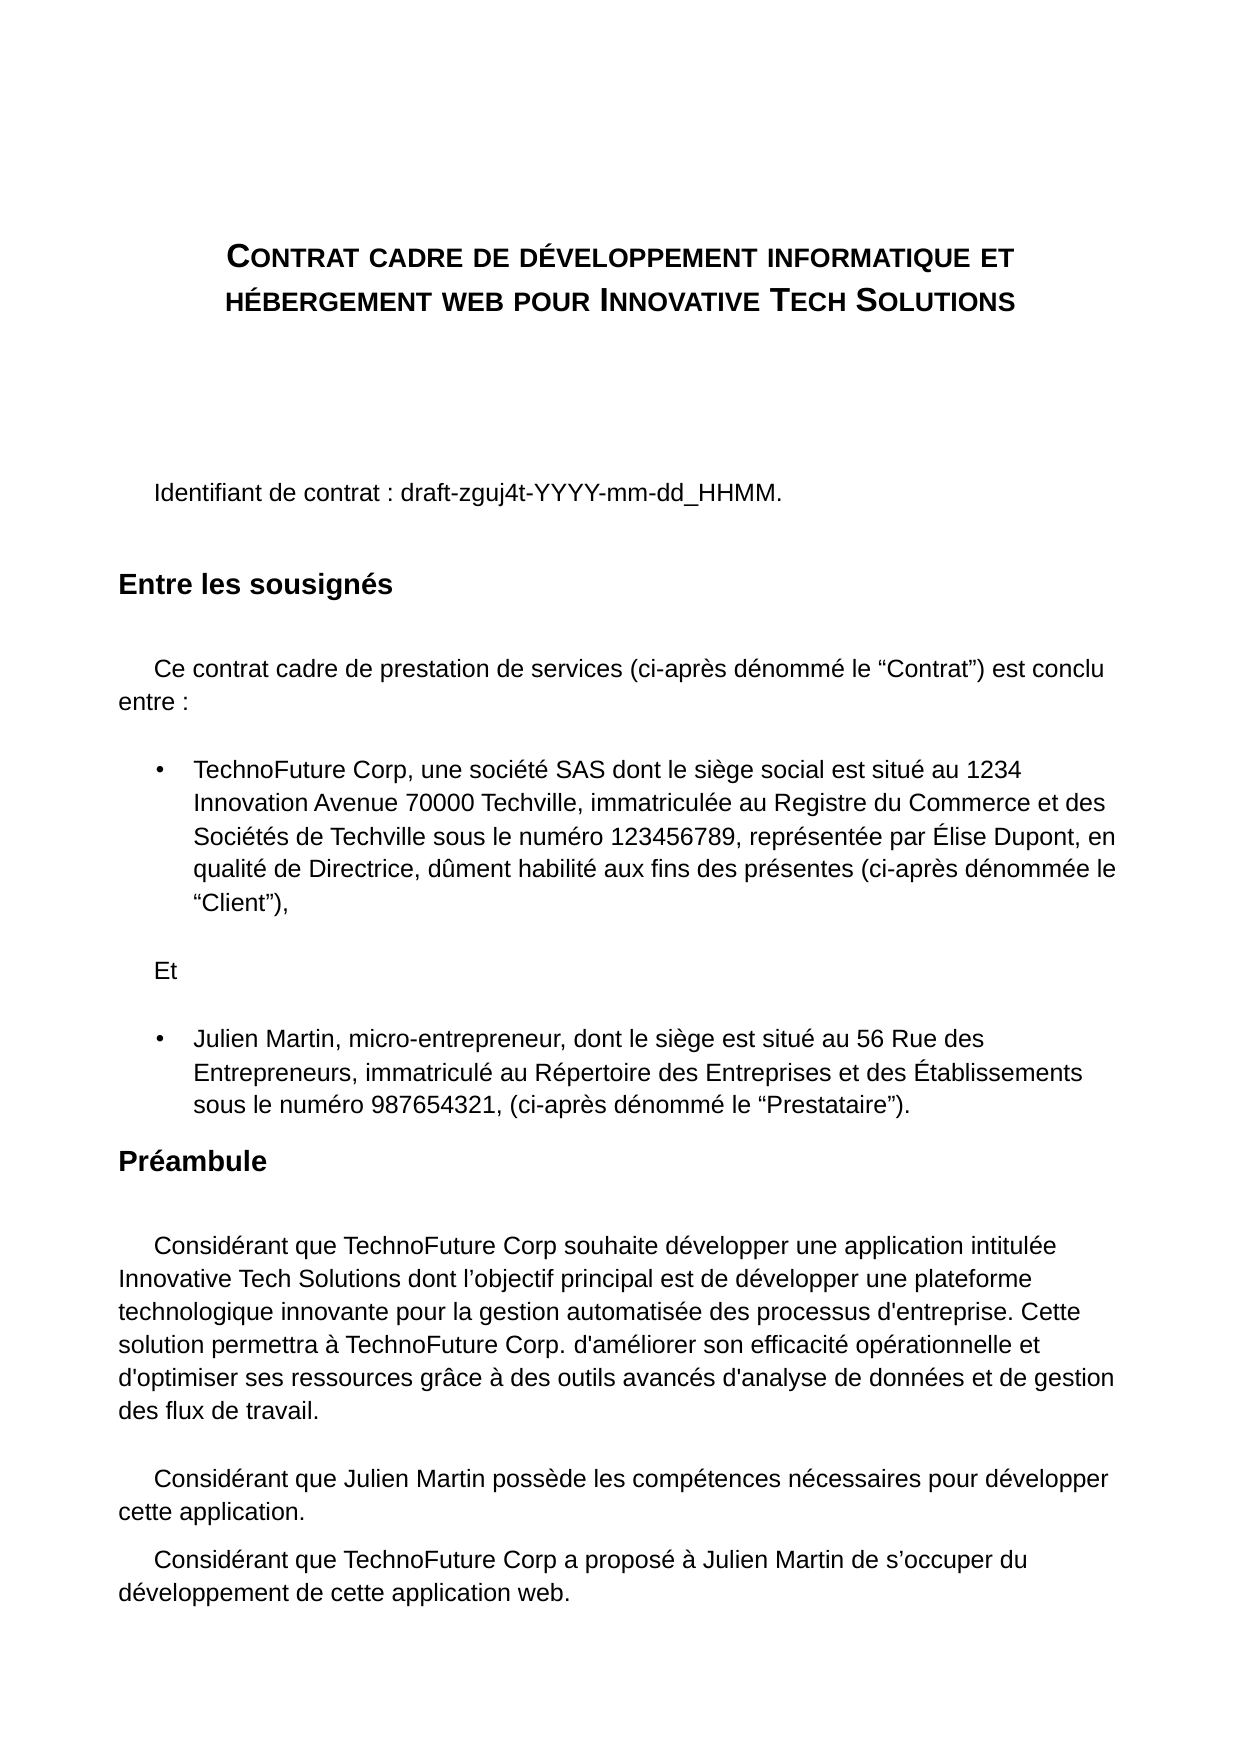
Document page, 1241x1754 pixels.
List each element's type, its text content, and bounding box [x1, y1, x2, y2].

text Et [118, 956, 1122, 985]
text Ce contrat cadre de prestation de services (ci-après dénommé le “Contrat”) est conclu entre : [118, 654, 1122, 716]
text Considérant que TechnoFuture Corp a proposé à Julien Martin de s’occuper du développement de cette application web. [118, 1545, 1122, 1607]
list Julien Martin, micro-entrepreneur, dont le siège est situé au 56 Rue des Entrepreneurs, immatriculé au Répertoire des Entreprises et des Établissements sous le numéro 987654321, (ci-après dénommé le “Prestataire”). [156, 1024, 1122, 1119]
text Identifiant de contrat : draft-zguj4t-YYYY-mm-dd_HHMM. [118, 478, 1122, 507]
subtitle Contrat cadre de développement informatique et hébergement web pour Innovative Tech Solutions [118, 236, 1122, 319]
subtitle Préambule [118, 1144, 1122, 1178]
text Considérant que TechnoFuture Corp souhaite développer une application intitulée Innovative Tech Solutions dont l’objectif principal est de développer une plateforme technologique innovante pour la gestion automatisée des processus d'entreprise. Cette solution permettra à TechnoFuture Corp. d'améliorer son efficacité opérationnelle et d'optimiser ses ressources grâce à des outils avancés d'analyse de données et de gestion des flux de travail. [118, 1231, 1122, 1425]
list TechnoFuture Corp, une société SAS dont le siège social est situé au 1234 Innovation Avenue 70000 Techville, immatriculée au Registre du Commerce et des Sociétés de Techville sous le numéro 123456789, représentée par Élise Dupont, en qualité de Directrice, dûment habilité aux fins des présentes (ci-après dénommée le “Client”), [156, 755, 1122, 916]
subtitle Entre les sousignés [118, 567, 1122, 601]
text Considérant que Julien Martin possède les compétences nécessaires pour développer cette application. [118, 1464, 1122, 1526]
